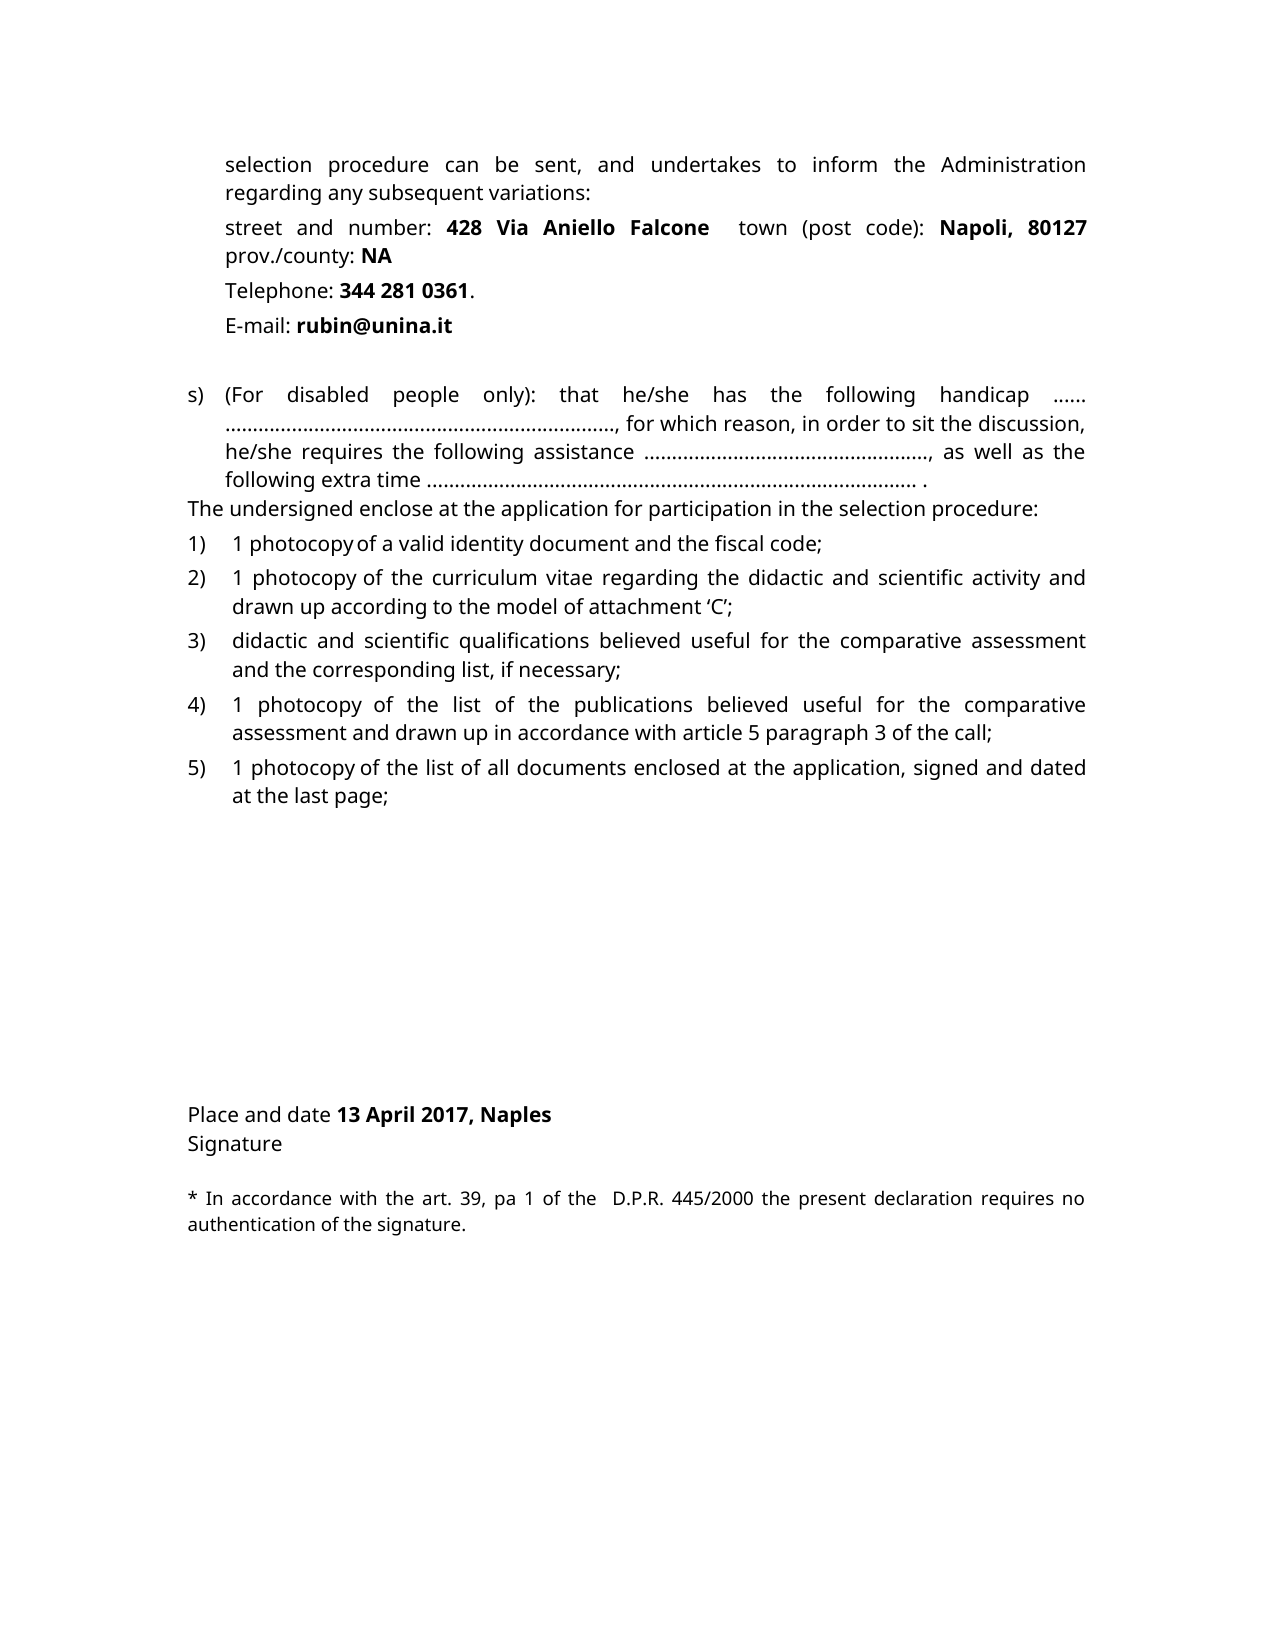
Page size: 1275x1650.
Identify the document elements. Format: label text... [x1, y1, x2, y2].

text * In accordance with the art. 39, pa 1 of the D.P.R. 445/2000 the present declaration requires no authentication of the signature. [187, 1186, 1087, 1237]
text Telephone: 344 281 0361. [225, 276, 1087, 305]
list 1 photocopy of the list of the publications believed useful for the comparative assessment and drawn up in accordance with article 5 paragraph 3 of the call; [187, 690, 1087, 747]
list 1 photocopy of the list of all documents enclosed at the application, signed and dated at the last page; [187, 753, 1087, 810]
text E-mail: rubin@unina.it [225, 311, 1087, 339]
text The undersigned enclose at the application for participation in the selection procedure: [187, 494, 1087, 522]
list 1 photocopy of the curriculum vitae regarding the didactic and scientific activity and drawn up according to the model of attachment ‘C’; [187, 563, 1087, 620]
list selection procedure can be sent, and undertakes to inform the Administration regarding any subsequent variations: [187, 150, 1087, 207]
list didactic and scientific qualifications believed useful for the comparative assessment and the corresponding list, if necessary; [187, 627, 1087, 683]
list 1 photocopy of a valid identity document and the fiscal code; [187, 529, 1087, 557]
text Place and date 13 April 2017, Naples [187, 1100, 1087, 1129]
text street and number: 428 Via Aniello Falcone town (post code): Napoli, 80127 prov./county: NA [225, 213, 1087, 270]
list (For disabled people only): that he/she has the following handicap ......……................................................................, for which reason, in order to sit the discussion, he/she requires the following assistance ..................................................., as well as the following extra time ........................................................................................ . [187, 380, 1087, 494]
text Signature [187, 1129, 1087, 1157]
